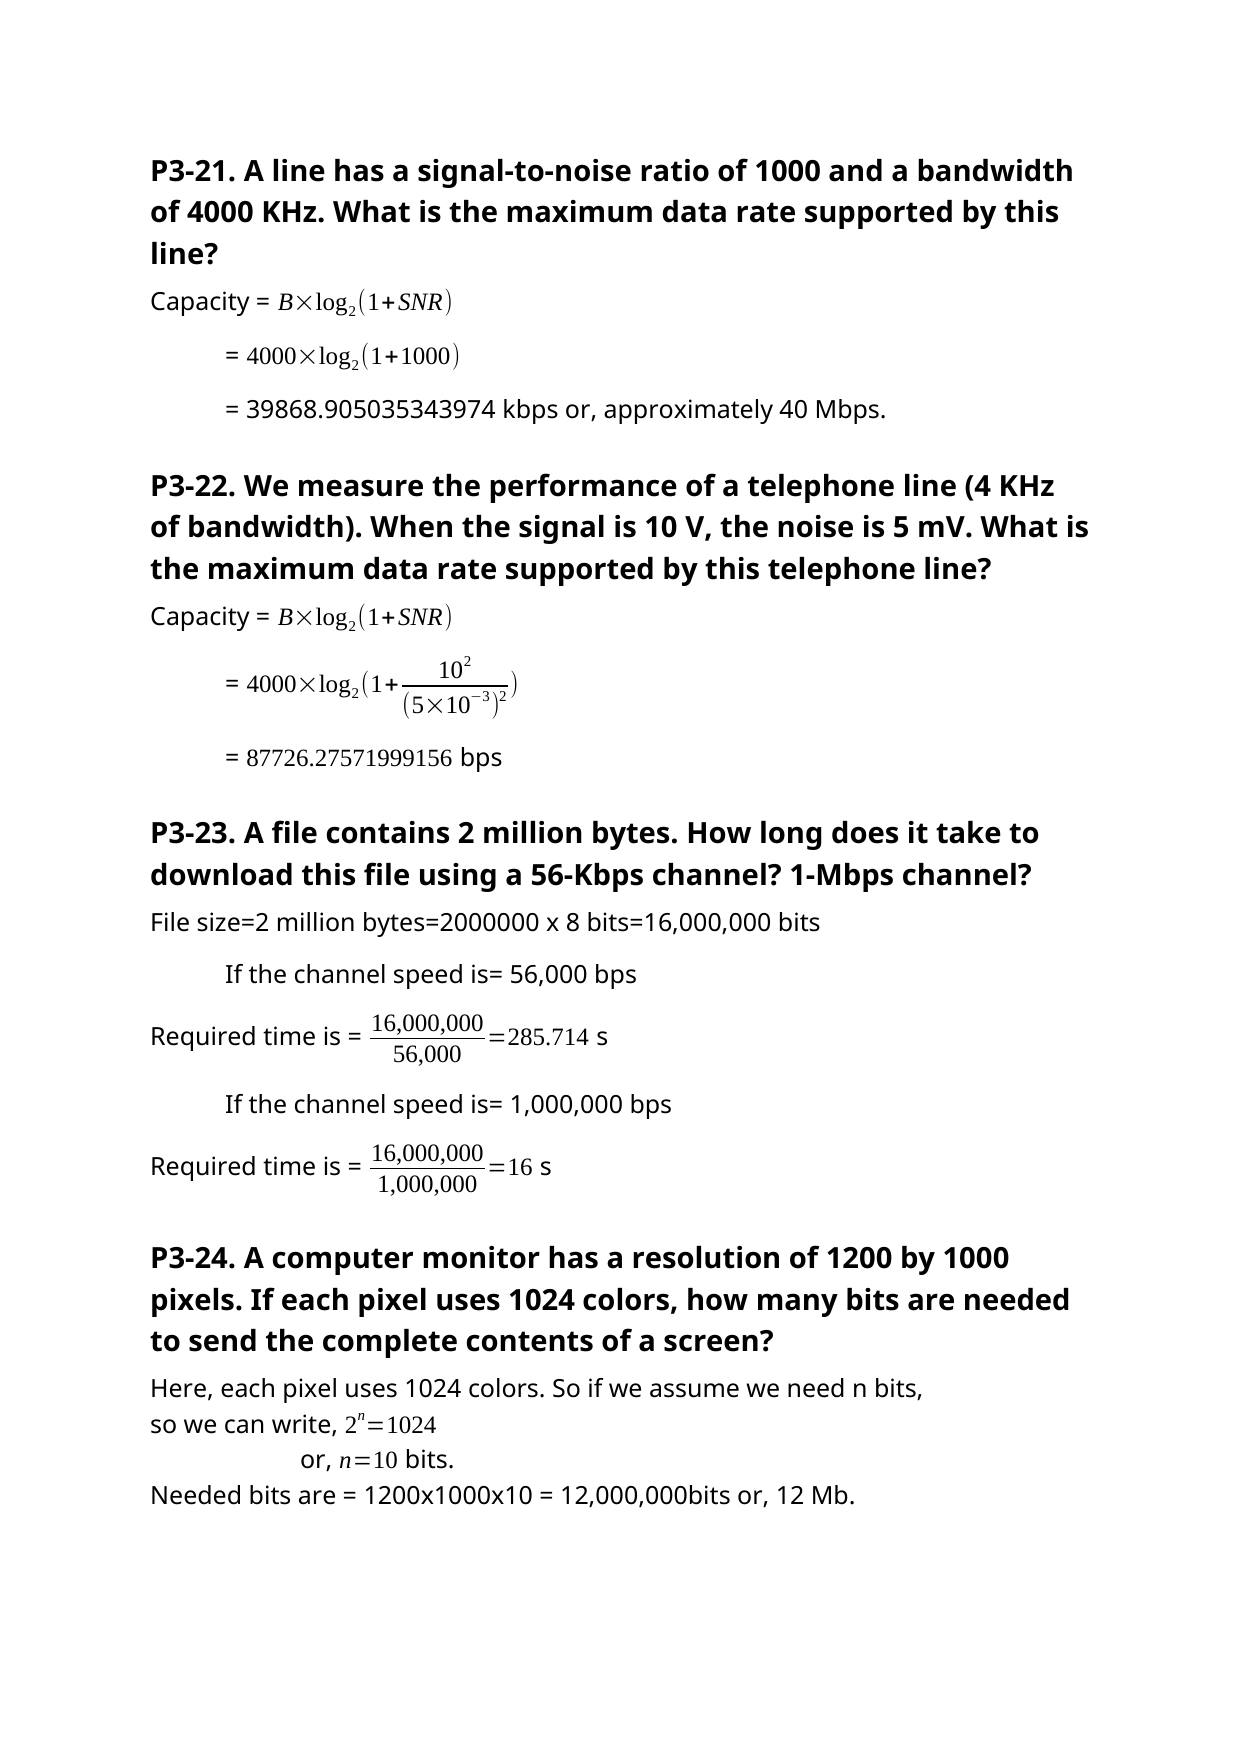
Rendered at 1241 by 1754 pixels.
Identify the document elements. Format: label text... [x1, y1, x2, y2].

subtitle P3-23. A file contains 2 million bytes. How long does it take to download this file using a 56-Kbps channel? 1-Mbps channel? [150, 812, 1091, 894]
text Required time is = s [150, 1009, 1091, 1068]
text If the channel speed is= 56,000 bps [150, 957, 1091, 991]
text = 39868.905035343974 kbps or, approximately 40 Mbps. [150, 392, 1091, 426]
text File size=2 million bytes=2000000 x 8 bits=16,000,000 bits [150, 904, 1091, 938]
subtitle P3-24. A computer monitor has a resolution of 1200 by 1000 pixels. If each pixel uses 1024 colors, how many bits are needed to send the complete contents of a screen? [150, 1237, 1091, 1360]
text Required time is = s [150, 1139, 1091, 1198]
text = bps [150, 739, 1091, 773]
text If the channel speed is= 1,000,000 bps [150, 1087, 1091, 1121]
subtitle P3-22. We measure the performance of a telephone line (4 KHz of bandwidth). When the signal is 10 V, the noise is 5 mV. What is the maximum data rate supported by this telephone line? [150, 465, 1091, 588]
text Here, each pixel uses 1024 colors. So if we assume we need n bits, so we can write, or, bits. Needed bits are = 1200x1000x10 = 12,000,000bits or, 12 Mb. [150, 1371, 1091, 1512]
text Capacity = [150, 283, 1091, 319]
text Capacity = [150, 598, 1091, 634]
subtitle P3-21. A line has a signal-to-noise ratio of 1000 and a bandwidth of 4000 KHz. What is the maximum data rate supported by this line? [150, 150, 1091, 273]
text = [150, 338, 1091, 373]
text = [150, 653, 1091, 721]
